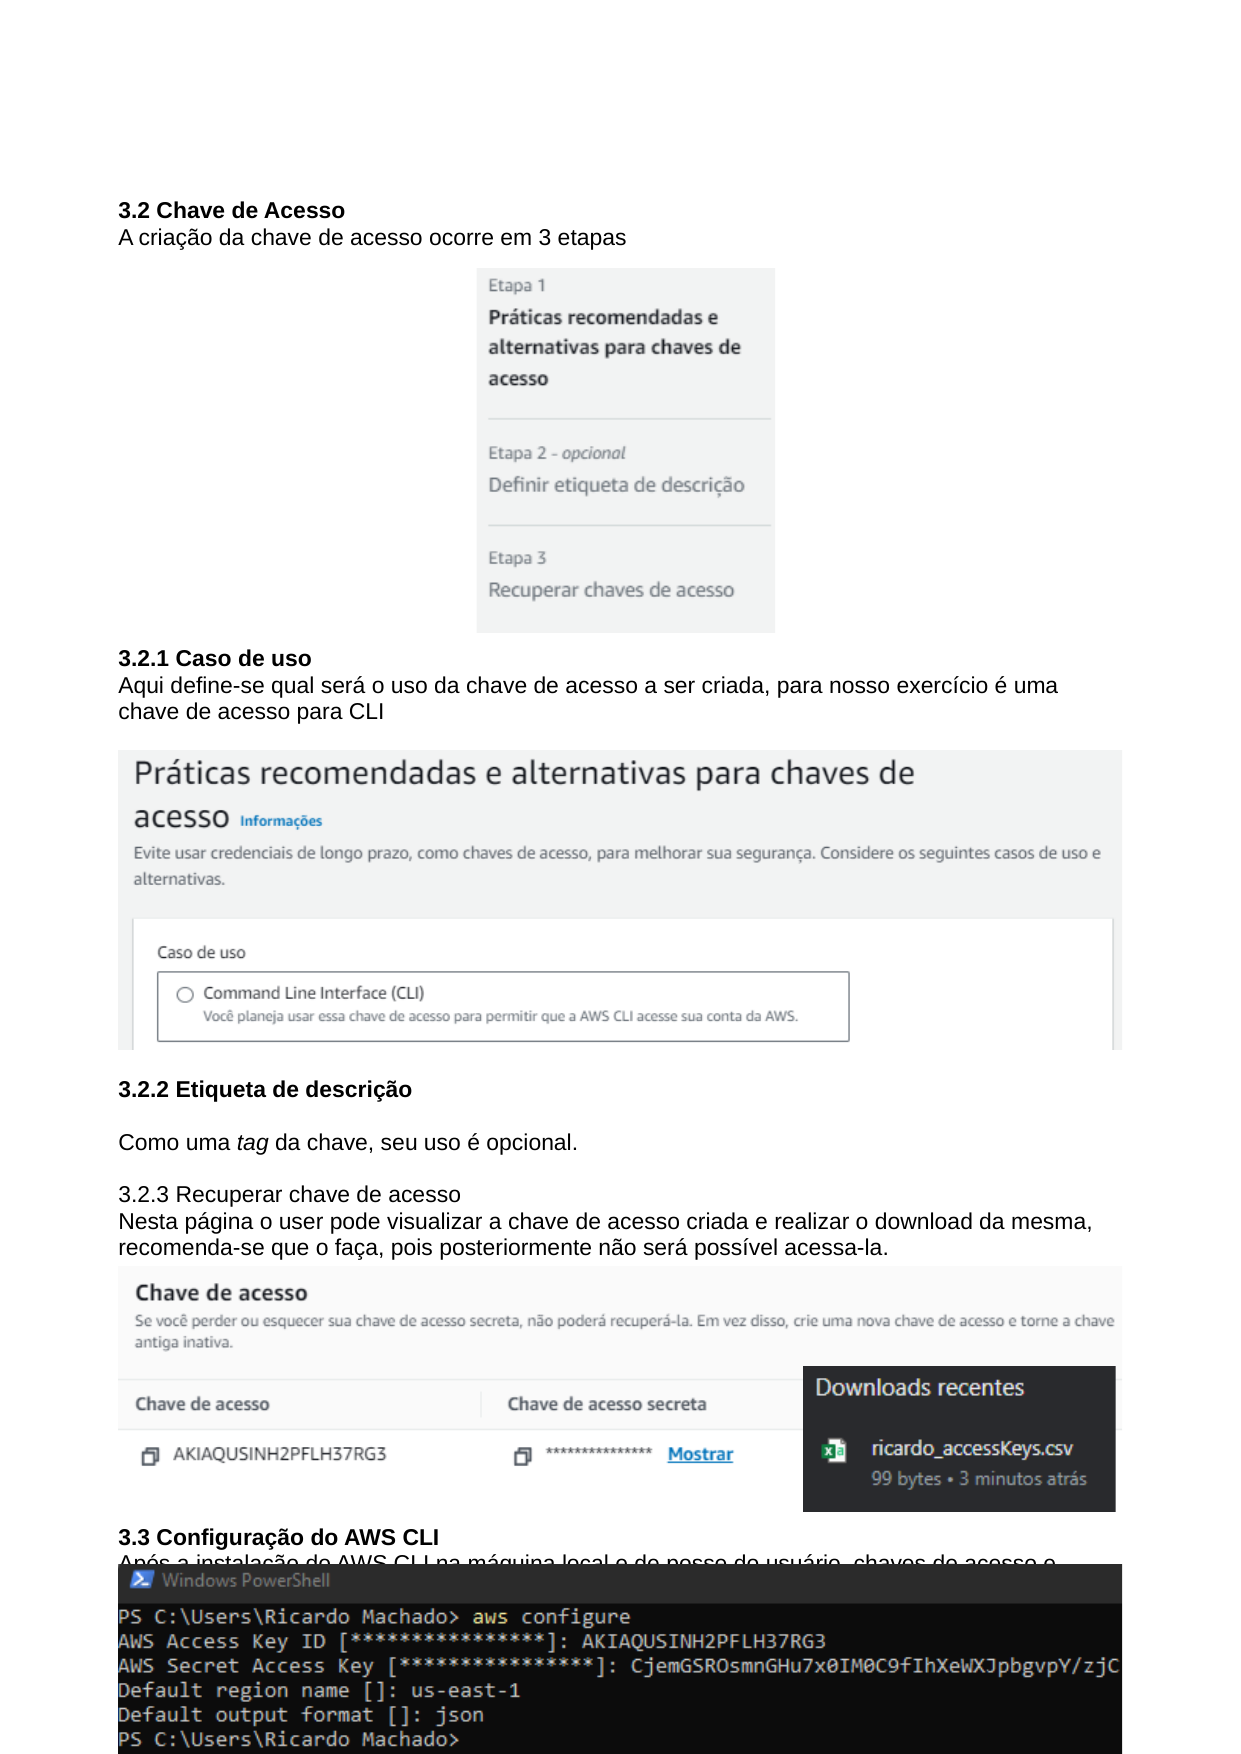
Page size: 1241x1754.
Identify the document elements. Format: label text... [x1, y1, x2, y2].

text 3.3 Configuração do AWS CLI [118, 1524, 1122, 1550]
picture [118, 1564, 1123, 1754]
picture [476, 268, 775, 633]
text 3.2.1 Caso de uso [118, 645, 1122, 672]
text A criação da chave de acesso ocorre em 3 etapas [118, 223, 1122, 250]
picture [118, 1266, 1123, 1512]
picture [118, 750, 1123, 1050]
text Nesta página o user pode visualizar a chave de acesso criada e realizar o download da mesma, recomenda-se que o faça, pois posteriormente não será possível acessa-la. [118, 1208, 1122, 1260]
text Aqui define-se qual será o uso da chave de acesso a ser criada, para nosso exercício é uma chave de acesso para CLI [118, 672, 1122, 724]
text 3.2.2 Etiqueta de descrição [118, 1076, 1122, 1102]
text Como uma tag da chave, seu uso é opcional. [118, 1128, 1122, 1155]
text 3.2.3 Recuperar chave de acesso [118, 1181, 1122, 1208]
text 3.2 Chave de Acesso [118, 197, 1122, 223]
text Após a instalação do AWS CLI na máquina local e de posse do usuário, chaves de acesso e instância criada; vamos viabilizar o acesso via terminal local. [118, 1550, 1122, 1564]
